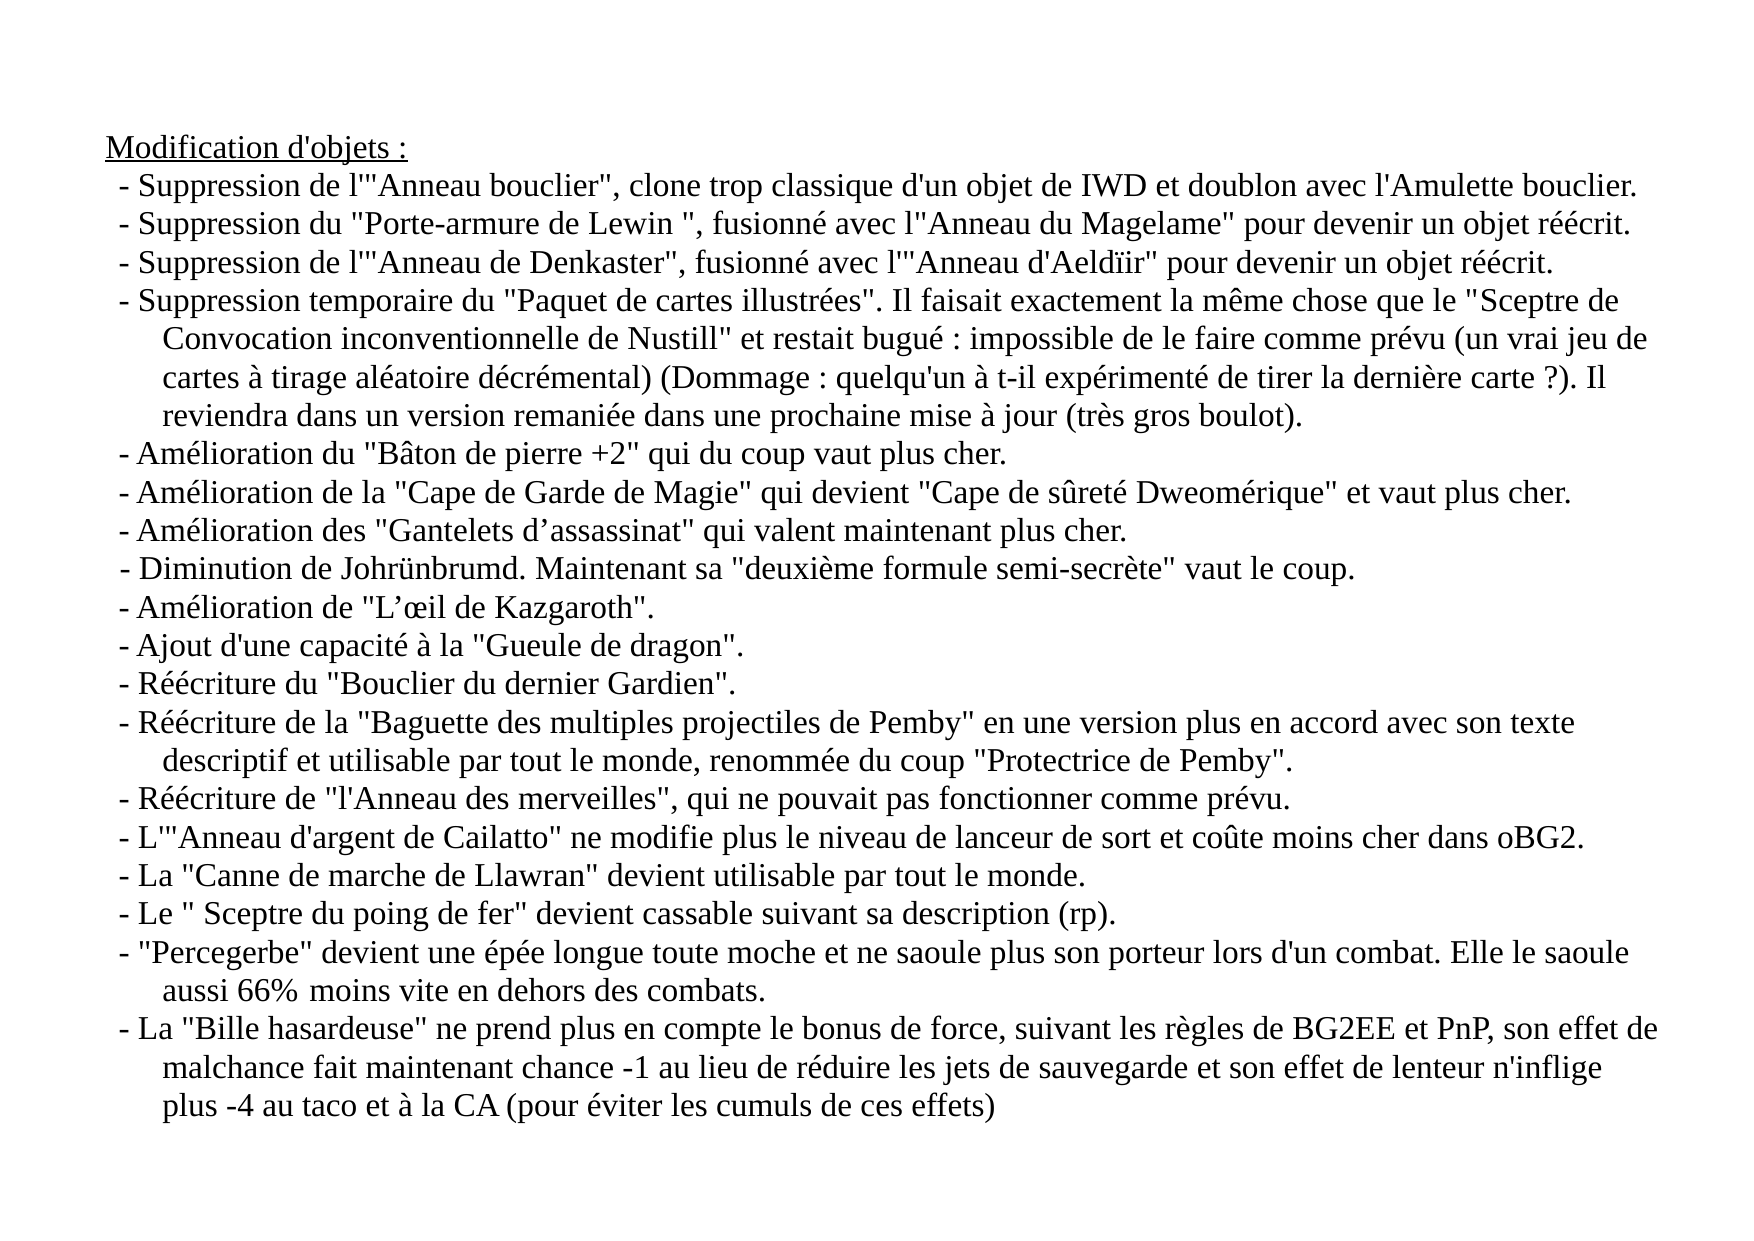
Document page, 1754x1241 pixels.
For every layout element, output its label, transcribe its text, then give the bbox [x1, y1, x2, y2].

text - Amélioration de "L’œil de Kazgaroth". [88, 587, 1665, 625]
text - Suppression de l'"Anneau bouclier", clone trop classique d'un objet de IWD et doublon avec l'Amulette bouclier. [88, 165, 1665, 203]
text - Ajout d'une capacité à la "Gueule de dragon". [88, 625, 1665, 663]
text - Suppression de l'"Anneau de Denkaster", fusionné avec l'"Anneau d'Aeldïir" pour devenir un objet réécrit. [88, 242, 1665, 280]
text - L'"Anneau d'argent de Cailatto" ne modifie plus le niveau de lanceur de sort et coûte moins cher dans oBG2. [88, 817, 1665, 855]
text - Diminution de Johrünbrumd. Maintenant sa "deuxième formule semi-secrète" vaut le coup. [88, 548, 1665, 587]
text - La "Bille hasardeuse" ne prend plus en compte le bonus de force, suivant les règles de BG2EE et PnP, son effet de malchance fait maintenant chance -1 au lieu de réduire les jets de sauvegarde et son effet de lenteur n'inflige plus -4 au taco et à la CA (pour éviter les cumuls de ces effets) [88, 1008, 1665, 1123]
text - Le " Sceptre du poing de fer" devient cassable suivant sa description (rp). [88, 893, 1665, 932]
text - Réécriture de la "Baguette des multiples projectiles de Pemby" en une version plus en accord avec son texte descriptif et utilisable par tout le monde, renommée du coup "Protectrice de Pemby". [88, 702, 1665, 778]
text - Amélioration des "Gantelets d’assassinat" qui valent maintenant plus cher. [88, 510, 1665, 548]
text Modification d'objets : [88, 127, 1665, 165]
text - Amélioration de la "Cape de Garde de Magie" qui devient "Cape de sûreté Dweomérique" et vaut plus cher. [88, 472, 1665, 510]
text - Réécriture de "l'Anneau des merveilles", qui ne pouvait pas fonctionner comme prévu. [88, 778, 1665, 817]
text - Suppression temporaire du "Paquet de cartes illustrées". Il faisait exactement la même chose que le "Sceptre de Convocation inconventionnelle de Nustill" et restait bugué : impossible de le faire comme prévu (un vrai jeu de cartes à tirage aléatoire décrémental) (Dommage : quelqu'un à t-il expérimenté de tirer la dernière carte ?). Il reviendra dans un version remaniée dans une prochaine mise à jour (très gros boulot). [88, 280, 1665, 433]
text - Suppression du "Porte-armure de Lewin ", fusionné avec l"Anneau du Magelame" pour devenir un objet réécrit. [88, 203, 1665, 242]
text - Amélioration du "Bâton de pierre +2" qui du coup vaut plus cher. [88, 433, 1665, 472]
text - "Percegerbe" devient une épée longue toute moche et ne saoule plus son porteur lors d'un combat. Elle le saoule aussi 66% moins vite en dehors des combats. [88, 932, 1665, 1008]
text - La "Canne de marche de Llawran" devient utilisable par tout le monde. [88, 855, 1665, 893]
text - Réécriture du "Bouclier du dernier Gardien". [88, 663, 1665, 702]
